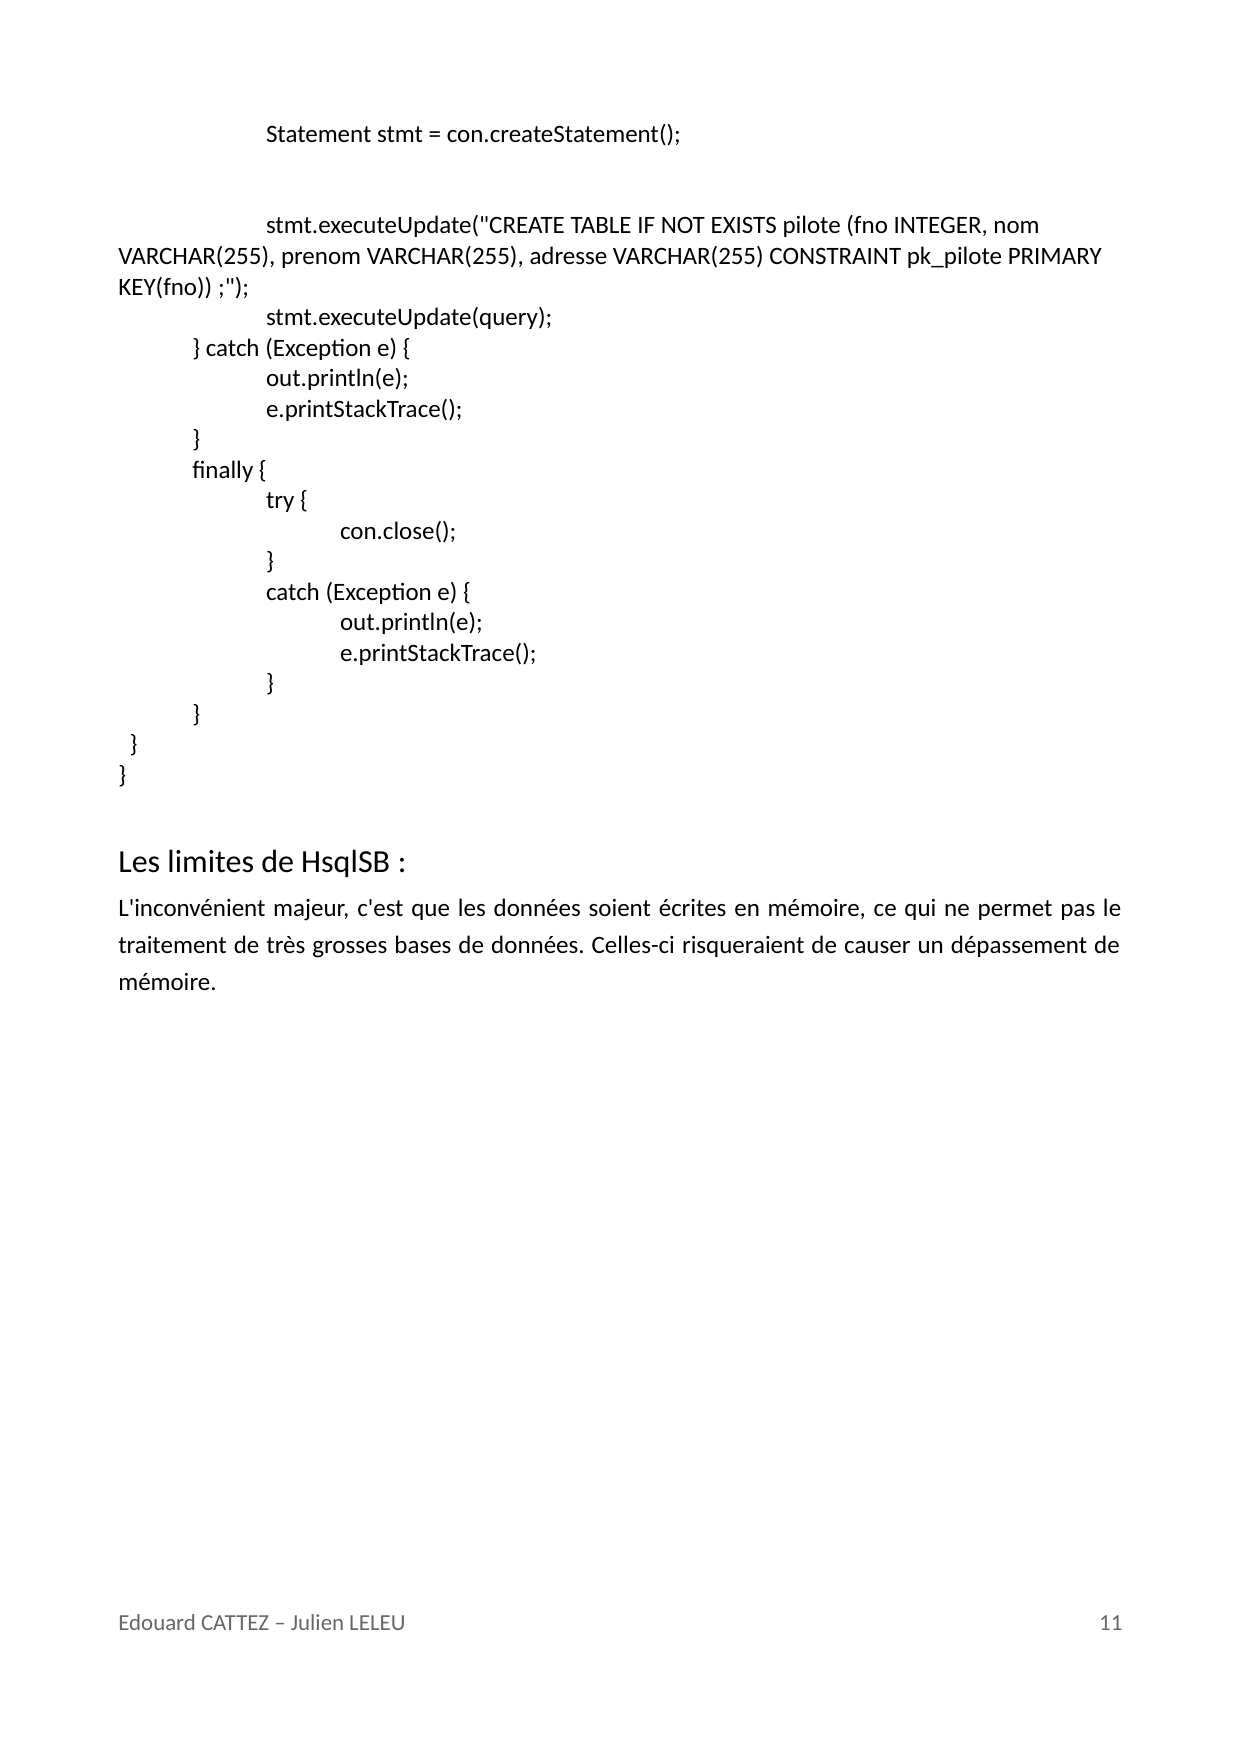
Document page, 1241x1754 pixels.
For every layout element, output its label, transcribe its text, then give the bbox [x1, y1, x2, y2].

text finally { [118, 454, 1122, 484]
text out.println(e); [118, 362, 1122, 393]
text Statement stmt = con.createStatement(); [118, 118, 1122, 149]
text } [118, 759, 1122, 789]
text e.printStackTrace(); [118, 637, 1122, 667]
text } [118, 728, 1122, 759]
text e.printStackTrace(); [118, 393, 1122, 423]
text } [118, 423, 1122, 454]
subtitle Les limites de HsqlSB : [118, 841, 1122, 880]
text } [118, 698, 1122, 728]
text stmt.executeUpdate("CREATE TABLE IF NOT EXISTS pilote (fno INTEGER, nom VARCHAR(255), prenom VARCHAR(255), adresse VARCHAR(255) CONSTRAINT pk_pilote PRIMARY KEY(fno)) ;"); [118, 210, 1122, 301]
text } [118, 545, 1122, 576]
text try { [118, 484, 1122, 515]
text } catch (Exception e) { [118, 332, 1122, 362]
text out.println(e); [118, 606, 1122, 637]
text con.close(); [118, 515, 1122, 545]
text } [118, 667, 1122, 698]
text L'inconvénient majeur, c'est que les données soient écrites en mémoire, ce qui ne permet pas le traitement de très grosses bases de données. Celles-ci risqueraient de causer un dépassement de mémoire. [118, 893, 1122, 996]
text stmt.executeUpdate(query); [118, 301, 1122, 332]
text catch (Exception e) { [118, 576, 1122, 606]
